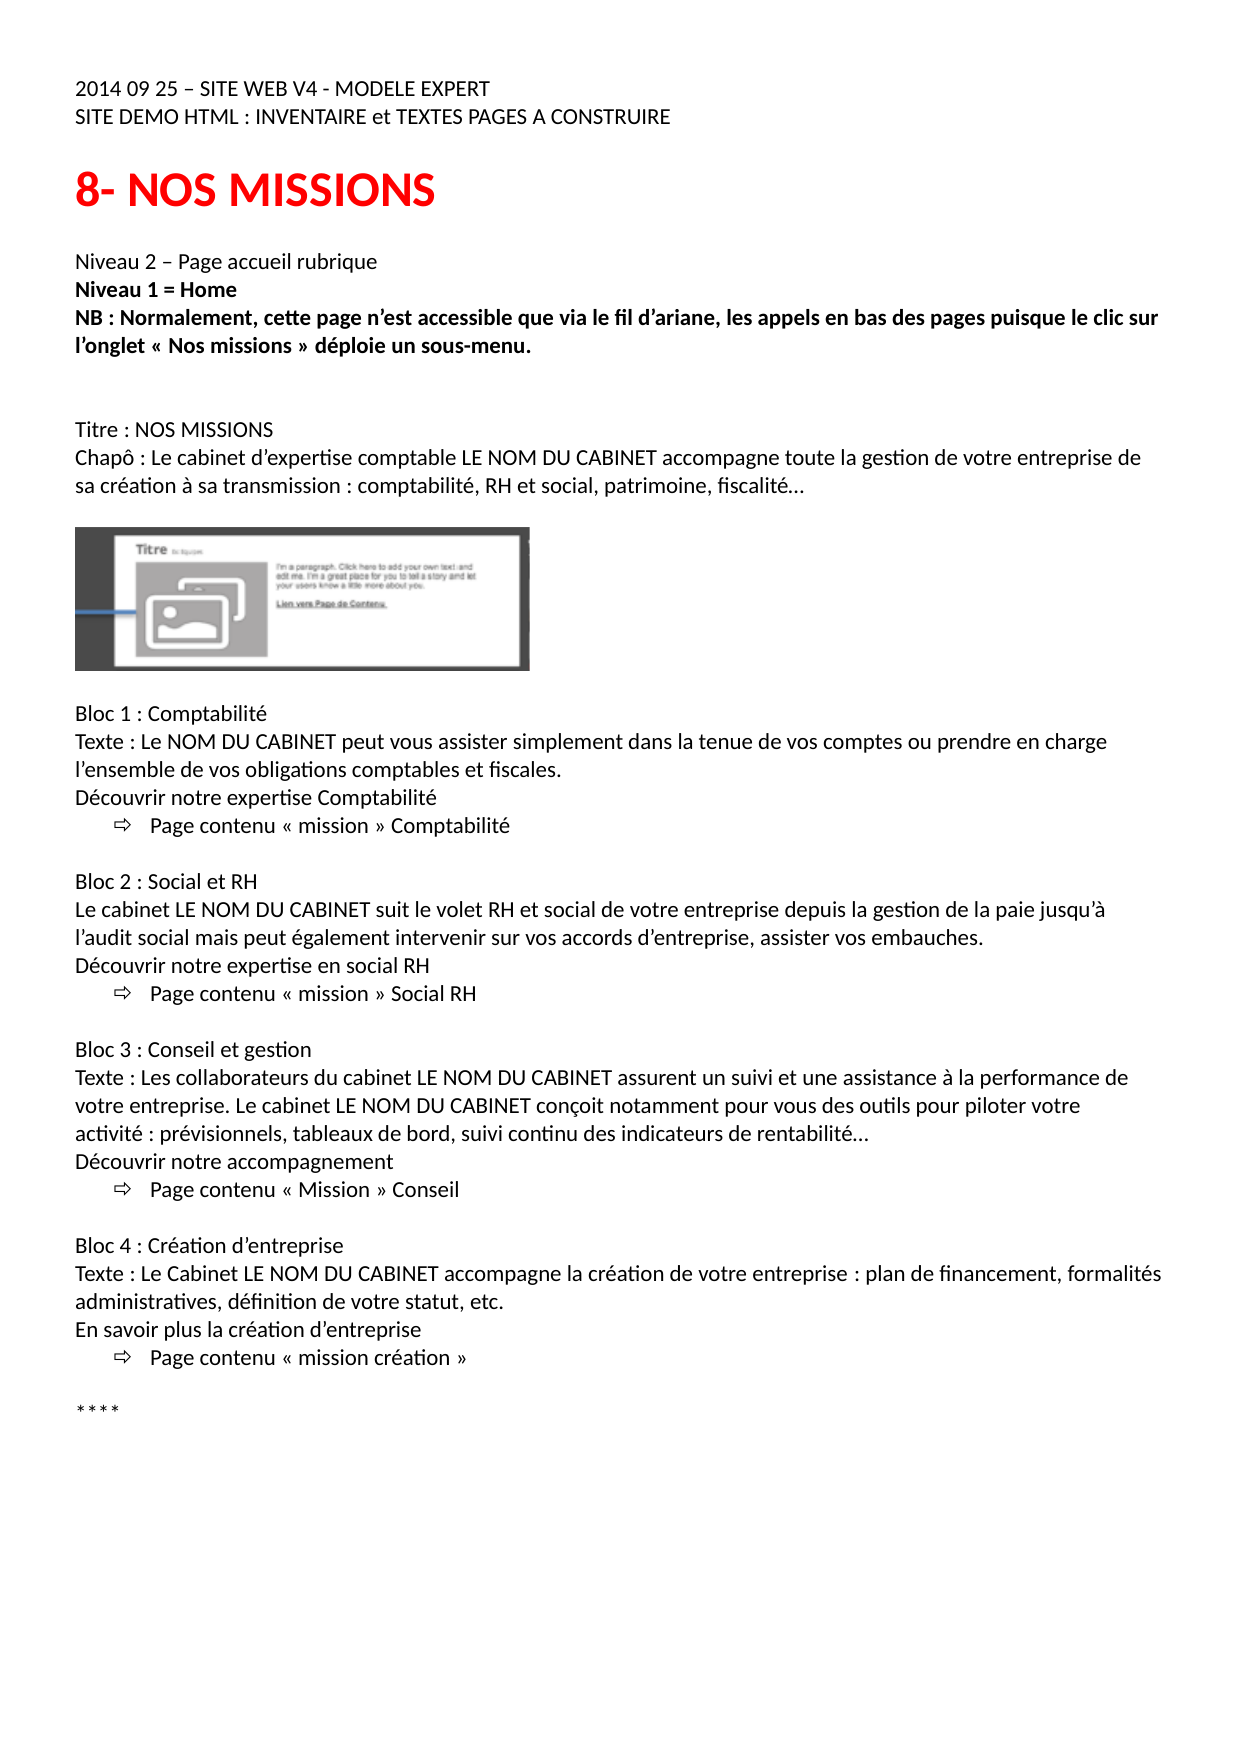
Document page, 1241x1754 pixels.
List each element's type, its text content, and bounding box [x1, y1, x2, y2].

text Texte : Les collaborateurs du cabinet LE NOM DU CABINET assurent un suivi et une assistance à la performance de votre entreprise. Le cabinet LE NOM DU CABINET conçoit notamment pour vous des outils pour piloter votre activité : prévisionnels, tableaux de bord, suivi continu des indicateurs de rentabilité… [75, 1063, 1165, 1147]
text En savoir plus la création d’entreprise [75, 1315, 1165, 1343]
text NB : Normalement, cette page n’est accessible que via le fil d’ariane, les appels en bas des pages puisque le clic sur l’onglet « Nos missions » déploie un sous-menu. [75, 303, 1165, 359]
text Titre : NOS MISSIONS [75, 415, 1165, 443]
text Bloc 2 : Social et RH [75, 867, 1165, 895]
text **** [75, 1399, 1165, 1427]
list Page contenu « Mission » Conseil [112, 1175, 1165, 1203]
text Bloc 1 : Comptabilité [75, 699, 1165, 727]
text Découvrir notre expertise en social RH [75, 951, 1165, 979]
text Bloc 4 : Création d’entreprise [75, 1231, 1165, 1259]
text Texte : Le NOM DU CABINET peut vous assister simplement dans la tenue de vos comptes ou prendre en charge l’ensemble de vos obligations comptables et fiscales. [75, 727, 1165, 783]
text Découvrir notre accompagnement [75, 1147, 1165, 1175]
text Chapô : Le cabinet d’expertise comptable LE NOM DU CABINET accompagne toute la gestion de votre entreprise de sa création à sa transmission : comptabilité, RH et social, patrimoine, fiscalité… [75, 443, 1165, 499]
text Le cabinet LE NOM DU CABINET suit le volet RH et social de votre entreprise depuis la gestion de la paie jusqu’à l’audit social mais peut également intervenir sur vos accords d’entreprise, assister vos embauches. [75, 895, 1165, 951]
text Niveau 2 – Page accueil rubrique [75, 247, 1165, 275]
list Page contenu « mission » Social RH [112, 979, 1165, 1007]
list Page contenu « mission création » [112, 1343, 1165, 1371]
text Découvrir notre expertise Comptabilité [75, 783, 1165, 811]
text 8- NOS MISSIONS [75, 158, 1165, 219]
list Page contenu « mission » Comptabilité [112, 811, 1165, 839]
text Texte : Le Cabinet LE NOM DU CABINET accompagne la création de votre entreprise : plan de financement, formalités administratives, définition de votre statut, etc. [75, 1259, 1165, 1315]
text Bloc 3 : Conseil et gestion [75, 1035, 1165, 1063]
text Niveau 1 = Home [75, 275, 1165, 303]
